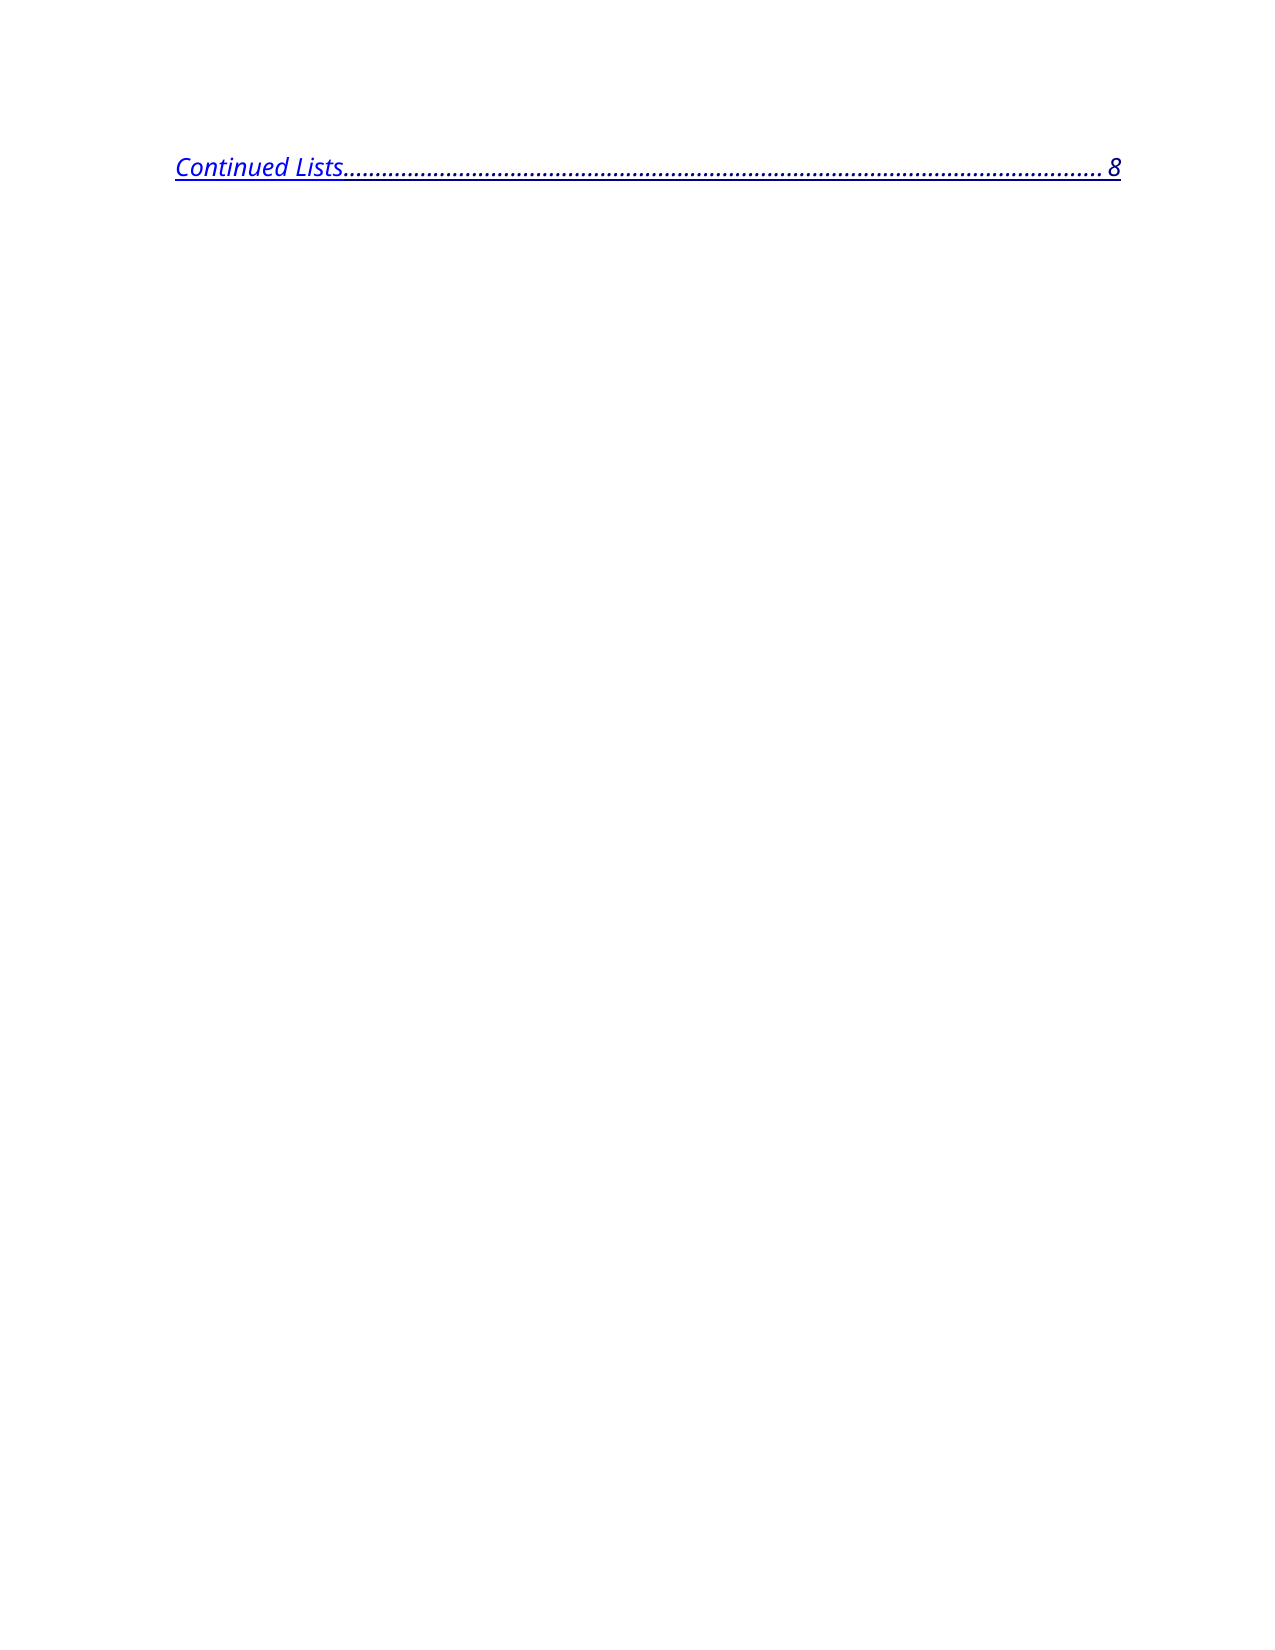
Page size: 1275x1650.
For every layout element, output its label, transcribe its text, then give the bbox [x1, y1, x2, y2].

text Continued Lists 8 [175, 150, 1125, 184]
